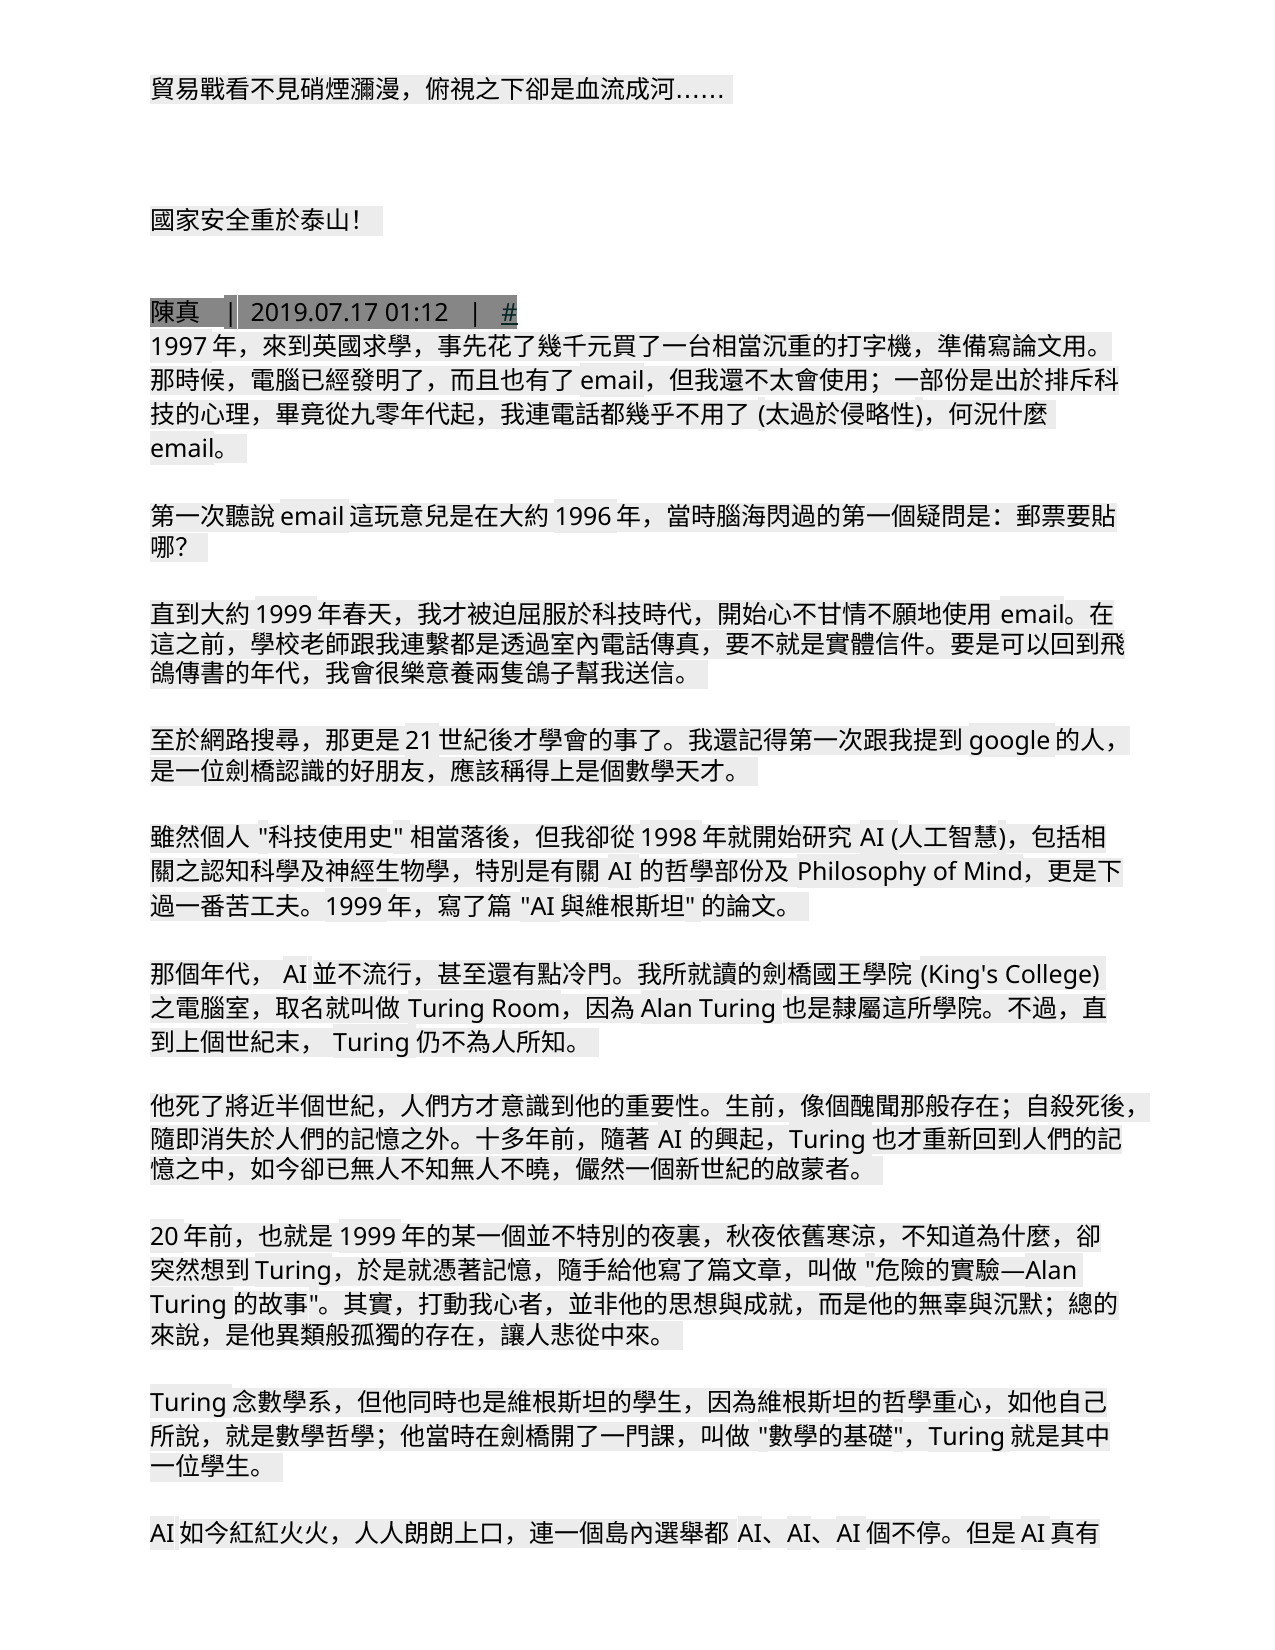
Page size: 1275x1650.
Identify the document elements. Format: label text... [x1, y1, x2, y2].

text 陳真 | 2019.07.17 01:12 | # [150, 294, 1125, 329]
text 1997年，來到英國求學，事先花了幾千元買了一台相當沉重的打字機，準備寫論文用。那時候，電腦已經發明了，而且也有了email，但我還不太會使用；一部份是出於排斥科技的心理，畢竟從九零年代起，我連電話都幾乎不用了 (太過於侵略性)，何況什麼 email。 第一次聽說email這玩意兒是在大約1996年，當時腦海閃過的第一個疑問是：郵票要貼哪？ 直到大約1999年春天，我才被迫屈服於科技時代，開始心不甘情不願地使用 email。在這之前，學校老師跟我連繫都是透過室內電話傳真，要不就是實體信件。要是可以回到飛鴿傳書的年代，我會很樂意養兩隻鴿子幫我送信。 至於網路搜尋，那更是21世紀後才學會的事了。我還記得第一次跟我提到google的人，是一位劍橋認識的好朋友，應該稱得上是個數學天才。 雖然個人 "科技使用史" 相當落後，但我卻從1998年就開始研究 AI (人工智慧)，包括相關之認知科學及神經生物學，特別是有關 AI 的哲學部份及 Philosophy of Mind，更是下過一番苦工夫。1999年，寫了篇 "AI與維根斯坦" 的論文。 那個年代， AI並不流行，甚至還有點冷門。我所就讀的劍橋國王學院 (King's College) 之電腦室，取名就叫做 Turing Room，因為Alan Turing 也是隸屬這所學院。不過，直到上個世紀末， Turing 仍不為人所知。 他死了將近半個世紀，人們方才意識到他的重要性。生前，像個醜聞那般存在；自殺死後，隨即消失於人們的記憶之外。十多年前，隨著 AI 的興起，Turing 也才重新回到人們的記憶之中，如今卻已無人不知無人不曉，儼然一個新世紀的啟蒙者。 20年前，也就是1999年的某一個並不特別的夜裏，秋夜依舊寒涼，不知道為什麼，卻突然想到Turing，於是就憑著記憶，隨手給他寫了篇文章，叫做 "危險的實驗—Alan Turing 的故事"。其實，打動我心者，並非他的思想與成就，而是他的無辜與沉默；總的來說，是他異類般孤獨的存在，讓人悲從中來。 Turing念數學系，但他同時也是維根斯坦的學生，因為維根斯坦的哲學重心，如他自己所說，就是數學哲學；他當時在劍橋開了一門課，叫做 "數學的基礎"，Turing就是其中一位學生。 AI如今紅紅火火，人人朗朗上口，連一個島內選舉都 AI、AI、AI個不停。但是AI真有那麼偉大而重要嗎？某個意義上，我是很不以為然的。至於如何個不以為然，就沒法細說了；也許可以用維根斯坦在 "Philosophical Investigations" 卷頭語所引用的一段話來表達。那段話出自19世紀初一位奧地利劇作家 Johann Nestroy的一個劇本。那段話是這麼說的： "進步之本質，就在於它看起來總是比實際上還偉大。" 那到底是偉大還是不偉大？當然沒個準則。我是覺得一點都不偉大。 一直到現在，我的抽屜裏都還放著一堆稿紙捨不得丟，二十多年了，全已泛黃。以前寫文章，都是一格一格慢慢爬，爬滿了一頁，就是600個字。有時一星期就要寫掉一兩隻原子筆。後來，有了電腦，寫東西比以前快上好幾倍，但是快沒有用，寫出來的東西並沒有更好，說不定還更爛。 以前，等待一封信的往返，動輒幾星期或幾個月。現在呢，光是一天就能收到好幾百封，甚至上千。可是，人與人的溝通與感情有比較好嗎？一點也沒有，甚至更加疏遠，誤解更甚。我倒寧可飛鴿傳書千里，稀有、緩慢卻很真實。 若要說科技帶來便利，其實也談不上。過去人們花在寫信回信的時間非常少，頂多一個月寫上兩、三封信，現在一般人卻幾乎是無時無刻浸泡在無謂的文字往返與垃圾資訊大海中，人們的世界卻更小，理解力更差，人與人之間離得更遠。 現在的人沒有手機應該會活不下去，但是以前的人不也一樣活得好好的？到底科技進步是怎麼個進步法，恐怕只是一種錯覺。人還是一樣是人，一樣的人性，一樣的悲歡，一樣的孤獨。 ================== 危險的實驗—Alan Turing 的故事 陳真 1999. 11. 25. 「毒液浸透蘋果，讓沉睡般的死亡也隨之穿透。」（Dip the apple in the brew. Let the sleeping death seep through.） 這是「白雪公主和七個小矮人」中巫婆吟唱的歌；1939年，Alan Turing 結束他在普林斯敦尚未完成的博士論文回到劍橋，急切地趕到地方電影院看這齣戲。據說他對這首「巫婆之歌」印象深刻，經常學唱。傳記作者以其信函遺物，指出他早藏死志。不管是否如此，15年後，Turing 總算自己演了這一幕—在他每天睡前習慣要吃的蘋果上沾了氰化物，結束短暫的一生（1912-1954）。 這只不過是發生在四十多年前的往事，書上各種景物描繪，對照眼前這個劍橋國王學院（King's College），可說毫無兩樣。往事歷歷，栩栩如生，聽起來卻像個童話故事；不需動用任何形容詞，都能感受此事哀傷。 Turing 是數理邏輯學者，後人尊稱他是「電腦之父」。但我相信，以其個性，大概不會喜歡這樣一個稱號。他同時也是最早提出「人工智慧」（Artificial Intelligence）概念的人。在他極其短暫、卻和英國社會格格不入的一生中，最風光的一件事，大概就是他系統性地解開希特勒陣營所發出的一連串關鍵密碼；許多人把盟軍打勝仗的功勞，歸給他神乎其技的解碼功力。 正確來說，Turing 並不是死於「毒蘋果」，而是死於「巫婆的詛咒」。1952 年，他工作完回家，發現家裏失竊，於是報警處理。這樣一個簡單的動作，不料卻投下死亡陰影。精明的警方趕至現場，立刻察覺他和另一位男士同住一房。於是，小偷沒抓到，他卻反而被警方逮捕了，罪名是「下流猥褻」（gross indecency）。 許多人相信，以他解開希特勒密碼的種種戰時功勳及劍橋教授身份，要擺脫這樣一個羞辱，其實輕而易舉，可是他卻不是那種會玩弄這類手腕的人。於是，經過一番司法折磨與羞辱，他被判了刑；更令他難堪的是，他被強制移送精神科接受荷爾蒙「治療」，以「調整」他對同性不該有的愛。 Turing 自小個性「古怪」，不修邊幅，從小就是班上最容易弄髒身體的人，全身上下經常到處沾滿墨汁；加上口吃，以及過度偏重興趣的不平衡學業表現，使他一直無法在強調「優雅」以及「均衡出色」的私立學校中和那些往往是權貴子弟的同學們發展出良好的人際關係。更糟的是，他似乎也不打算改變自己來適應團體。 Turing 沒有完成博士學位，但仍受聘於劍橋任教。母親一貫視他如小孩，彷彿永遠長不大，經常勸他要顧「形象」，叫他每天要整理頭髮、修指甲、刮鬍子，要有個學者的樣子。他的同事和朋友形容他「難以理解」、「不和體制妥協」，形容他深陷知識的探索卻似乎無一事當真，是個「謎」一樣的人物。劍橋國王學院「當局」也盡量「容忍」他在學院內種種不顧教授體面的「幼稚」行徑。 傳記作者說，在世人普遍誤解他的當時，或許還有那麼一把能藉以理解他的「鑰匙」存在。但是，作者感嘆，往事已矣，經過了這麼多年，這把能理解他的「鑰匙」如今似乎已不可尋。 Turing 雖然「怪」，據說有憂鬱傾向，言談之間經常談到有關死亡的話題，但他平時其實相當開朗，同性戀官司的恥辱，卻給了他重重一擊。長期的賀爾蒙藥物強制「治療」，更使他長跑健將的體格出現許多異樣，比如他形容自己「竟然長出了乳房」。 種種身心打擊，使他比往日更加埋首研究，彷彿要以工作來埋葬自己，每天花十幾個小時在研究工作上。可是，研究工作並不怎麼順利，學術上並沒有做出什麼成績，周圍一些同事，形容他是「一團黑色笑話」。 1954 年 6 月 7號，他和往常一樣，睡前吃了一顆蘋果，自此長眠。此一自殺事件，查無他殺嫌疑，於是很快就結了案。Turing 有關於「心靈」(mind) 的思想，被他的老師羅素推崇為「具有深沉的哲學意涵」，卻在他自殺死後二、三十年才逐漸為學界所重視。在當時，他的死，雖然在熟人之間引起一陣八卦議論，但很快就被遺忘，世人也不再對這一團「黑色笑話」感興趣。 只是，讓朋友和家人納悶的是，他為什麼要在「這個時候」自殺呢？災難已逐漸遠離，令人難堪的「心理治療」和「賀爾蒙治療」也早已結束一年，為何此時才自殺？而且，他面對災難挫折時所表現出來的氣度和勇氣，顯然不像是個會自殺的人。 沒有任何徵兆，沒有任何遺言，Turing 就這樣走了。他固執的媽媽於是舉了許多例子，說他從小喜歡做各種「危險的實驗」，經常釀禍，堅信這不是自殺，堅信這只是一場「實驗意外」。不過，很顯然Turing 是故意讓這個「意外」發生。就像睡覺一樣，Turing躺在床上，沒有留下片語隻字，安靜地離開了這個世界。 遺體迅速火化，只有母親、兄弟和一兩位朋友到場送別，沒有任何紀念儀式。世人對他的記憶，就和他的骨灰一樣，迅速隨風飄散。一直到最近幾年，英國社會似乎才突然「良心發現」曾經虧待了這樣一個真誠木訥的老實人。或者，更正確地說，英國社會似乎突然發現原來 Turing 的學術成就還真的蠻重要的，所以開始「紀念」起他來了。 我知道英國民間有一群人正打算向社會大眾募款，擇地建造銅像；國王學院也一直到去年（1998），才突然「心血來潮」，在以他命名的電腦室（Turing Room）樓梯口，掛上了他的肖像。 不管遲來的正義是不是正義，歷史似乎總是演著同樣的戲碼；人們總是無心或無能理解那些和絕大多數人不一樣的「少數心靈」或「弱勢者」，更不用說去善待他們了。唯有等到人去樓空，經過一段漫長歲月後，似乎才又在歷史灰燼裏頭尋找死者生前孤獨的身影。 Turing 是個自我道德感很強的人，真誠不做作，面對真實天性。即使社會道德不容，法律制裁當前，他依然不諱言自己是個同性戀者。唯一的例外是他不願對母親明講。年事已高的母親，也許終究無法明白究竟發生了什麼事。在她眼裏，Turing只不過是個「無可救藥、整天空思夢想的小孩子」（a hopelessly head-in-the-clouds child）。她一直認為，這小孩一定又是在玩什麼「危險的實驗」，因此才釀成意外。 Turing 經常寫信給母親，抱怨生活或工作上的各種挫折，比如抱怨他在劍橋所開的第一堂課，名稱與維根斯坦開的課一樣，都叫做「數學的基礎」；學期一開始沒多久，學生竟然全部退選，無人感興趣。他與母親無話不談，包括談他最喜歡的玩偶泰迪熊。在一封家書中，他透露自己長期過著「孤獨隱士」般的生活。 我努力想拋開所謂「天才」的「故事感」，想把它還原成每個人生命深處或多或少都會有的那一份難以言喻的美麗與哀愁。我一直相信，唯有這樣的看待方式，才是Turing 所渴望的；或許也唯有如此，才能尋回傳記作者所說的那一把能藉以通向他心靈世界的「失落的鑰匙」。 羅曼羅蘭有句話這麼說：「只要有一雙真誠的眼睛陪我們哭泣，我們就沒有白白為生命受苦。」Turing 幽魂有知，我希望他不要再感孤單，因為我們彷彿已能理解他的真情，不只是他的，還有眾人的。 ==================== 英國天才數學家、「電腦之父」圖靈登上50英鎊新鈔 風傳媒 廖綉玉 2019年7月16日 圖片請看：https://bit.ly/2xNd8jv 英國央行「英格蘭銀行」總裁卡尼15日宣布，英國天才數學家、圖靈從一份近1千名科學家的清單中脫穎而出，將成為50英鎊塑膠新鈔人物，這個決定也承認了他協助英國政府破解納粹德國密碼系統的貢獻及戰後因同性戀身分遭受迫害的影響。這個版本的新鈔將於2021年流通。 去年11月，英格蘭銀行（Bank of England）請民眾提名一位科學家成為50英鎊新鈔人物。英格蘭銀行收到了22萬7299份提名，其中989位被提名者符合資格，決選名單為12人，英格蘭銀行總裁卡尼（Mark Carney）做出最終決定。 這個50英鎊新鈔的設計還反映了圖靈（Alan Turing）的作品。它具有二進位碼的自動收報機紙帶，說明他的生日（1912年6月23日），並描繪他用來協助破解納粹德國密碼系統「恩尼格瑪」（Enigma）的解碼機「炸彈」（Bombe）。新鈔上面還有圖靈在1949年給英國《泰晤士報》（The Times）的一段話：「這只是將來之事的預示，也只是將來之事的影子。」 英格蘭銀行並讚譽圖靈帶來的科學貢獻及他對社會的影響，卡尼則表示：「圖靈是傑出的數學家，他的工作對我們現在的生活產生了巨大的影響。圖靈是電腦科學與人工智慧之父，也是戰爭英雄，他的貢獻廣泛，並開創了新局。他是巨人，許多人現在站在他的肩膀上。」 圖靈是電腦科學與人工智慧之父 同性戀身分讓他飽受迫害 圖靈出生於英國倫敦，從小就表現出他的天才，特別是對數字和智力遊戲著迷。1934年，圖靈從劍橋大學國王學院（King's College, Cambridge）畢業，1936年發表論文《論可計算數及其在判定問題上的應用》（On Computable Numbers, with an Application to the Entscheidungsproblem），並在文中提出被稱為「圖靈機」（Turing machine）的抽象計算模型，這個計算模型為現代電腦、電腦科學及計算理論奠下數學基礎。 1939年，圖靈被英國皇家海軍招募，協助英國情報單位破解納粹德國的密碼系統「恩尼格瑪」，被認為是協助英國打贏二戰的一大功臣。 戰後，圖靈在《心智》（Mind）期刊發表了〈計算機器與智能〉時，提出了「圖靈測試」（Turing test）。圖靈開宗明義提出一個問題：「機器能不能思考？」，並設計了一套被他稱之為「模仿遊戲」（Imitation Game）的測試方法，而這項理論成為人類理解「人工智慧」的基礎。 16歲的圖靈。(wikipedia/public domain) 檢視相片 1950年代，同性戀在英國被視為罪行與疾病。1952年，圖靈因「明顯的猥褻和性顛倒行為」罪名遭到警方逮捕，他的同性戀身分被公開後，圖靈在社會上遭到歧視，不僅失去在英國政府通訊總部（GCHQ）的工作，甚至被當局禁止出國，他在二戰的貢獻也因為性傾向而不受官方承認。1954年，他因食用浸過氰化物溶液的蘋果而死 2009年，時任英國首相布朗（Gordon Brown）公開表示對圖靈判決的歉意。2012年，超過3萬7千名科學家集體聯署，要求正式赦免圖靈的罪行，但是被當時的司法大臣拒絕，直到2013年12月才正式獲准，並由英國女王伊莉莎白二世（Queen Elizabeth II）給予皇家赦免。 [150, 329, 1125, 1550]
text 轉貼一篇微信文章，請大家打開鏈結看照片。 https://mp.weixin.qq.com/s?__biz=MjM5NTMyNzU3NA==&;mid=2649812124&;idx=3&;sn=771dae3c0ececb0436f59fbd8117e0a2&;pass_ticket=RzP9c9VvFdpu2PymD7wBMpXm4vKR8rmN40aUn%2BLD%2Fw9zxJVXb6yX3gArmea7ZY8U =============================================== 指揮襲擊香港警察的外國人身份曝光，竟是這等渣滓 原作:厲害了兄弟連 香港的這場風暴並不是突然來臨的…… 早在今年3月，香港反對手派人士就訪問美國，5月又一撥反對派人士訪問美國，美國國會的「美中經濟與安全審查委員會」主席與副主席接見了這些反對派人士，美國眾議院議長佩洛西兩次見了到訪的香港反對派，美國國務卿蓬佩奧在5月見了香港反對派人士，並攻擊修訂條例「威脅香港的法治」，香港反對派人士在這期間還去了加拿大、德國等西方國家。 正是因為有這些國際勢力的公開支持和呼應，才使得香港別有用心的反對派人士一步一步將香港一次正常「修例」的司法行為引向了「暴亂」，越來越多不明真相的香港民眾被裹挾到了這一事件中，香港因而陷入了重大社會危機。 這次港獨民粹分子挑動香港暴動是直接與境外勢力相勾結，由美國中央情報局在暗中指揮，而台灣情報部門和台獨勢力也參與其中，兩股勢力再次合流聯手製造。 一夥外國人在組織、指揮著這些活動 多名穿黑T恤的金發外籍人士現場指點 在港獨暴動現場，有一名外國人在暴動現場培訓港獨分子，指揮他們對香港警察進行暴力襲擊，每一個見過視頻或照片的人都印象深刻。 而他在這次港毒暴行中，一直都起著組織、指揮並培訓的重要角色。香港愛國人士在尋找此「鬼」。 香港愛國人士發來消息，對這名鬼佬的真實身份進行了大揭底。 這名身材魁梧、強壯的外國人叫Brian Patrick Kern，是一名美國人。他目前的公開身份是香港國際學校的退休教師。自1990年起，Brian Patrick Kern就在很多國家裡開設所謂的「人權」課程，對該國學生進行親美洗腦，培訓該國學生遊行、示威，推行YAN色革命。 1989年他在土耳其教學，他的庫爾德學生與當地軍政府爆發戰爭，局勢動盪下，同年七月他離開土耳其，獲聘到中國內地大學任教。 愛生事的他於1990年6月在大學發起罷課，校方不予續約後，Brian到美國修讀博士學位，其後在挪威、印度、南蘇丹等地教書。 2009年時，他曾在中國擔任過大學的外語教師，可是他教授的主要內容卻是對中國學生進行相同的親美、反華的洗腦，教唆、組織學生罷課，被校方發現後解聘。離開中國內地後，當年起他的工作轉移到香港特區，來到漢基國際學校做英文教師。 可是他的主要工作不是教授英文，而是搞了一個一年制的所謂的「人權」課程，透過多達7個項目，對香港學生進行反華、親美的洗腦，灌輸妖魔化中國的內容，並向香港學生傳授如何遊行、示威。Brian曾是聯合世界書院紅十字挪威分校的受聘教師。 根據一份2004年該校辦的亞洲人權國際青年工作坊，項目負責導師之一便是Brian。特別是Brian Patrick Kern曾帶領香港學生組團到印度，去印度的西藏兒童村，該村由達賴喇嘛的妹妹Jetsun Pema經營，Brian安排學生與村內的藏獨組織成員見面。 2011年民陣遊行，時任漢基英文老師的Brian帶同數名學生遊行，並接受傳媒訪問發表反華論。一名參與Brian的「人權課」學生聲稱「特別關心中國的人權狀況」。 特別是，Brian Patrick Kern曾帶領香港學生組團到印度，學習藏毒。 Brian2009年前來港定居前，Brian曾在國際特赦組織的人權教育組工作四年，向十五個國家的學校提供課程。2009年移居香港後在漢基國際學校做英文教師時，根據校方資料，他在課餘搞了個一年制的所謂人權課程，透過七個項目向學生傳授如何組織請願及留守等示威技巧。2011年民陣遊行，時任漢基英文老師的Brian帶同數名學生遊行，並接受傳媒訪問發表反華論。一名參與Brian的人權課學生聲稱特別關心中國的人權狀況。 而Brian的系列活動，資金來自美富商索羅斯的「開放社會基金」。 另據媒體早先發現，在香港「佔中」搞手戴耀廷身後也有索羅斯的身影，他與索羅斯成立的「開放社會基金會」（Open Society Foundations）（下文簡稱「開放」）之間的關係千絲萬縷。 早在2015年，「開放」便活躍於戴耀廷現職的香港大學（簡稱「港大」）法律學院及曾任副主任的香港大學比較法與公法研究中心CCPL，「開放」資助的機構還屢次為戴耀廷出書； 「開放」還在香港舉辦攝影展，展出作品更是刻意激化香港與內地的矛盾。去年6月，DC LEAKS網站披露2500多份機密文件，主要涉及「開放」向全球幾百名政客提供資金，以策劃、贊助各地異見者或組織。據大公報查閱其中一份涉及2015年2月19至20日亞太區董事會的會議紀錄，東亞項目總監Thomas Kellogg在會議上提出，研究以接受「開放」資助的合作夥伴作為推動機制的可行性，並研究制定推動計畫，影響主要亞洲國家的外交政策，包括中國、印度、日本、印尼、新加坡，中國台灣地區也在其中。 為什麼Brian Patrick Kern會選擇香港漢基任教，我們不得不詳細介紹一下這所香港大名鼎鼎的富豪子弟學校，就讀的學生非富即貴。 首富李超人的第三代都就讀於此，我們的「馬爸爸」也曾將自己的孩子送入漢基就讀。 首富李嘉誠的長孫女李思德於1996年出生，曾就讀本港的漢基國際學校，在漢基的學生雜誌《校話》中，她曾以中文名「李思德」撰文，並擔任編委會委員及高級中文編輯。 因此，選擇在漢基學校對富貴上流社會的子女洗腦，Brian Patrick Kern可謂是用心險惡。 而這次港毒的暴行中，Brian Patrick Kern終於走向了前台，親自出馬培訓並指揮港毒分子，教授他們如何破壞法治、包圍並襲擊香港警察。 在現場的人群中，他公開用英文大叫「不要後退」，並親自給暴徒演示如何污辱、襲擊香港警察。 那麼，在這個世界上，哪個國家的哪個組織才會這麼幹呢？ 只有美國，臭名昭著的美國中央情報局：CIA。 所以，Brian Patrick Kern其實就是CIA的特工。這些場景，我們在美國好萊塢大片中見識的太多了，只不過這一次是活生生發生在眼前。 長期以來，香港不僅是全球三大金融中心之一，在中國對外開放戰略中具有特殊重要性，而且這裡還是全球各國競相佈局的情報中心，僅美國在香港領事館就派出了近1000人的工作人員，比派往很多國家大使館的工作人員還要多，其目的就是在香港這個「自由港」收集情報，並進行針對我天朝的顛覆活動，香港一直是全球情報機構激烈較量的主戰場。 那麼，這一次美國為何要如此積極地插手香港事務呢？究竟《逃犯條例》的修訂在哪裡戳中了美國的痛點呢？ 修訂前的《逃犯條例》使得各國情報組織機構以及情報販子可以在這裡方便地進行情報活動，而不用擔心因間諜罪等被引渡到已經與香港簽署引渡條約的20個不包括大陸、台灣、澳門在內的國家和地區。 但是，一旦逃犯條例修改，中情局或者台灣情報人員在香港從事危害中國國家安全的間諜活動，因為外交和國家安全事務香港特區政府無權處理，間諜就只能被移交給大陸受審，而美國是絕不可能允許此類事件發生的，正是這一點結結實實地踩在了美國人的痛腳之上。 而包括中國台灣地區、澳大利亞、英國等西方情報機構如果侵犯中國國家安全，那麼中方亦可經由香港實施抓捕並移交大陸審判，這將極大的震懾國際反華集團。 而《逃犯條例》修改中第二項則是改動《刑事事宜相互法律協助條例》，就是香港執法部門可以接受包括大陸在內其他國家、地區的要求，在香港開展搜查活動，凍結疑犯財產，把證據交供給提出要求的國家，用於他們的司法審判。 貿易戰看不見硝煙瀰漫，俯視之下卻是血流成河…… 國家安全重於泰山！ [150, 75, 1125, 269]
